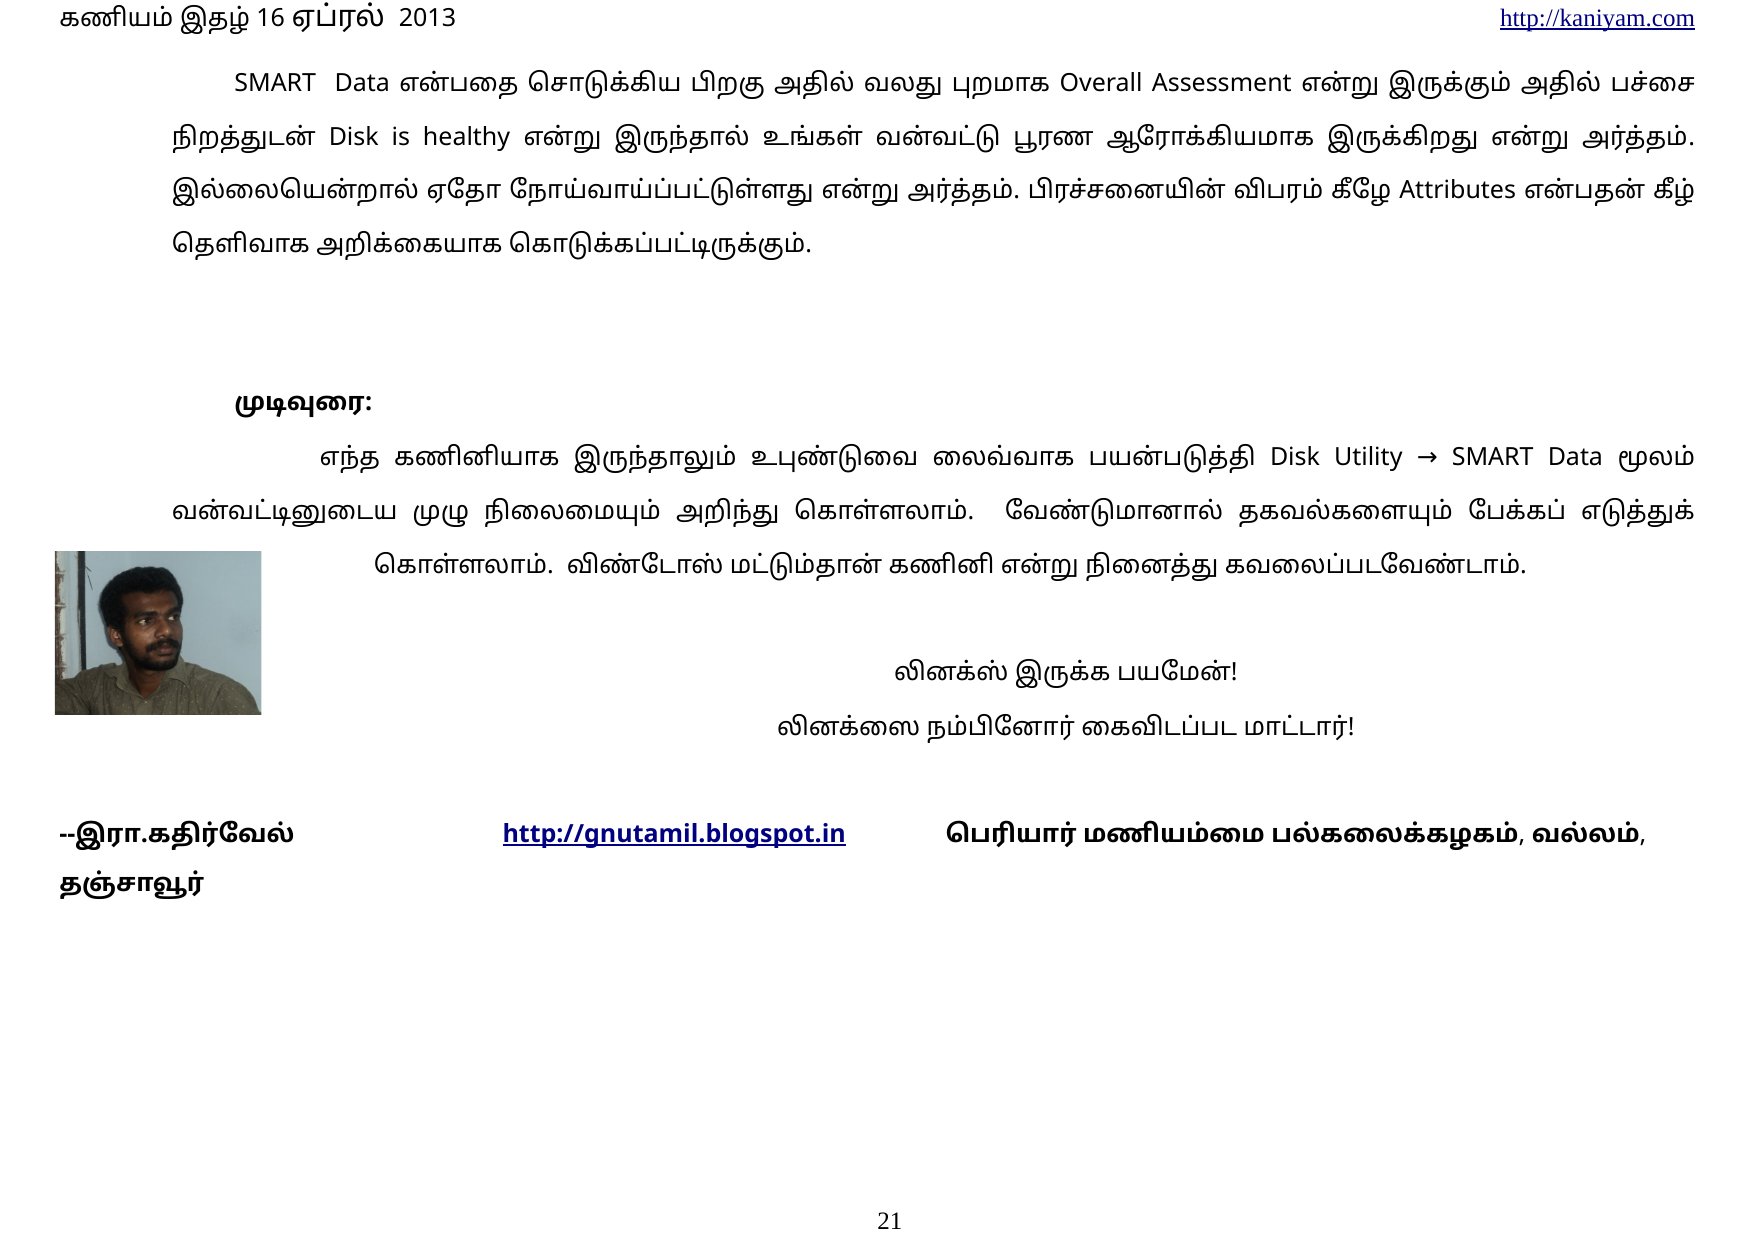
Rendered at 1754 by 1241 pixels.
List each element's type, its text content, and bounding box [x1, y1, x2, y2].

text லினக்ஸை நம்பினோர் கைவிடப்பட மாட்டார்! [172, 709, 1695, 746]
text எந்த கணினியாக இருந்தாலும் உபுண்டுவை லைவ்வாக பயன்படுத்தி Disk Utility → SMART Data மூலம் வன்வட்டினுடைய முழு நிலைமையும் அறிந்து கொள்ளலாம். வேண்டுமானால் தகவல்களையும் பேக்கப் எடுத்துக் கொள்ளலாம். விண்டோஸ் மட்டும்தான் கணினி என்று நினைத்து கவலைப்படவேண்டாம். [172, 439, 1695, 584]
text முடிவுரை: [172, 384, 1695, 421]
text --இரா.கதிர்வேல் http://gnutamil.blogspot.in பெரியார் மணியம்மை பல்கலைக்கழகம், வல்லம், தஞ்சாவூர் [59, 815, 1695, 901]
text லினக்ஸ் இருக்க பயமேன்! [262, 653, 1695, 690]
picture [54, 551, 262, 715]
text SMART Data என்பதை சொடுக்கிய பிறகு அதில் வலது புறமாக Overall Assessment என்று இருக்கும் அதில் பச்சை நிறத்துடன் Disk is healthy என்று இருந்தால் உங்கள் வன்வட்டு பூரண ஆரோக்கியமாக இருக்கிறது என்று அர்த்தம். இல்லையென்றால் ஏதோ நோய்வாய்ப்பட்டுள்ளது என்று அர்த்தம். பிரச்சனையின் விபரம் கீழே Attributes என்பதன் கீழ் தெளிவாக அறிக்கையாக கொடுக்கப்பட்டிருக்கும். [172, 64, 1695, 263]
